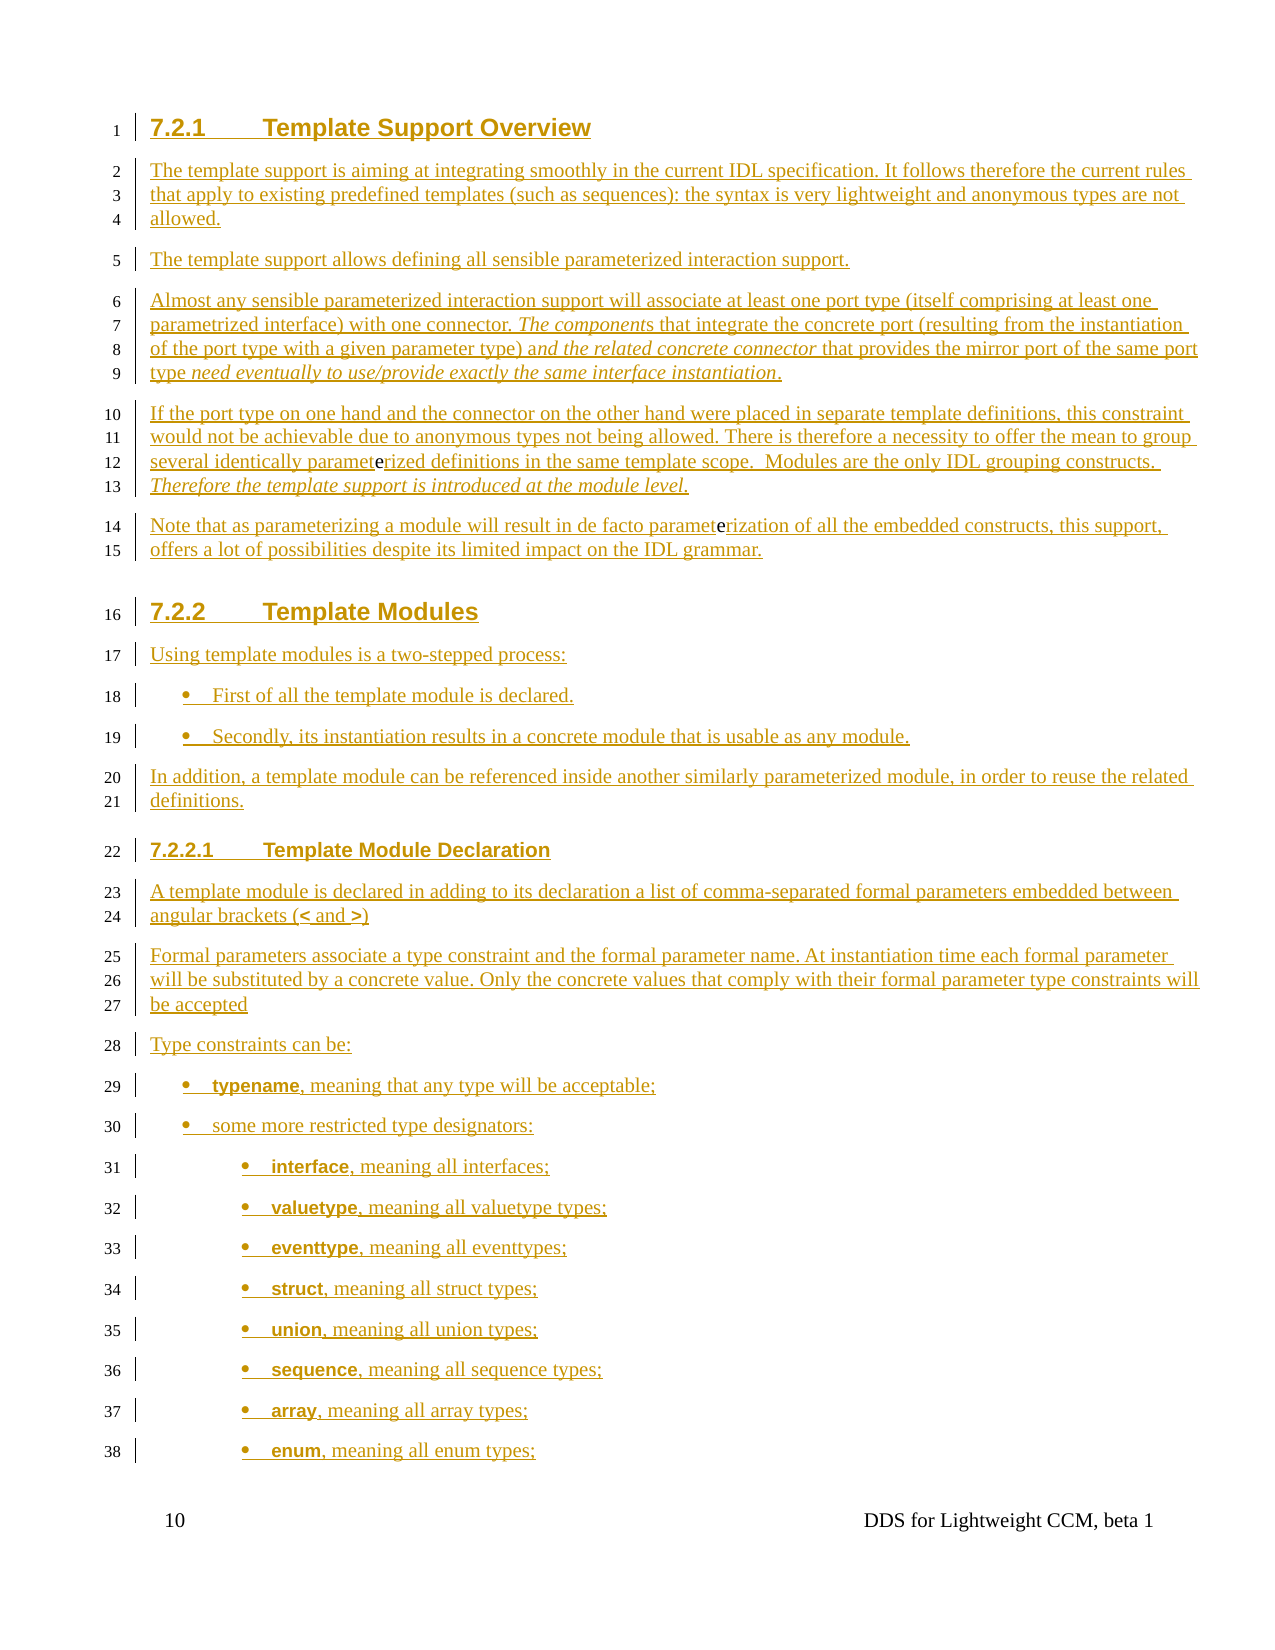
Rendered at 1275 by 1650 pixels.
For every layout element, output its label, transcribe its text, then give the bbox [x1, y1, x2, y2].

subtitle Template Support Overview [150, 112, 1200, 141]
text Almost any sensible parameterized interaction support will associate at least one port type (itself comprising at least one parametrized interface) with one connector. The components that integrate the concrete port (resulting from the instantiation of the port type with a given parameter type) and the related concrete connector that provides the mirror port of the same port type need eventually to use/provide exactly the same interface instantiation. [150, 287, 1200, 384]
text Note that as parameterizing a module will result in de facto parameterization of all the embedded constructs, this support, offers a lot of possibilities despite its limited impact on the IDL grammar. [150, 513, 1200, 561]
list eventtype, meaning all eventtypes; [242, 1235, 1200, 1259]
list valuetype, meaning all valuetype types; [242, 1195, 1200, 1219]
text The template support is aiming at integrating smoothly in the current IDL specification. It follows therefore the current rules that apply to existing predefined templates (such as sequences): the syntax is very lightweight and anonymous types are not allowed. [150, 158, 1200, 230]
list Secondly, its instantiation results in a concrete module that is usable as any module. [182, 723, 1200, 748]
list union, meaning all union types; [242, 1317, 1200, 1341]
list sequence, meaning all sequence types; [242, 1357, 1200, 1381]
subtitle Template Module Declaration [150, 838, 1200, 862]
list interface, meaning all interfaces; [242, 1154, 1200, 1178]
text The template support allows defining all sensible parameterized interaction support. [150, 247, 1200, 271]
text Using template modules is a two-stepped process: [150, 642, 1200, 666]
text A template module is declared in adding to its declaration a list of comma-separated formal parameters embedded between angular brackets (< and >) [150, 878, 1200, 927]
subtitle Template Modules [150, 597, 1200, 626]
list typename, meaning that any type will be acceptable; [182, 1073, 1200, 1097]
text In addition, a template module can be referenced inside another similarly parameterized module, in order to reuse the related definitions. [150, 764, 1200, 812]
list enum, meaning all enum types; [242, 1438, 1200, 1462]
list First of all the template module is declared. [182, 683, 1200, 707]
text be accepted [150, 989, 1200, 1016]
list some more restricted type designators: [182, 1113, 1200, 1137]
text Type constraints can be: [150, 1032, 1200, 1056]
text Formal parameters associate a type constraint and the formal parameter name. At instantiation time each formal parameter will be substituted by a concrete value. Only the concrete values that comply with their formal parameter type constraints will [150, 943, 1200, 988]
list array, meaning all array types; [242, 1398, 1200, 1422]
list struct, meaning all struct types; [242, 1276, 1200, 1300]
text If the port type on one hand and the connector on the other hand were placed in separate template definitions, this constraint would not be achievable due to anonymous types not being allowed. There is therefore a necessity to offer the mean to group several identically parameterized definitions in the same template scope. Modules are the only IDL grouping constructs. Therefore the template support is introduced at the module level. [150, 400, 1200, 497]
